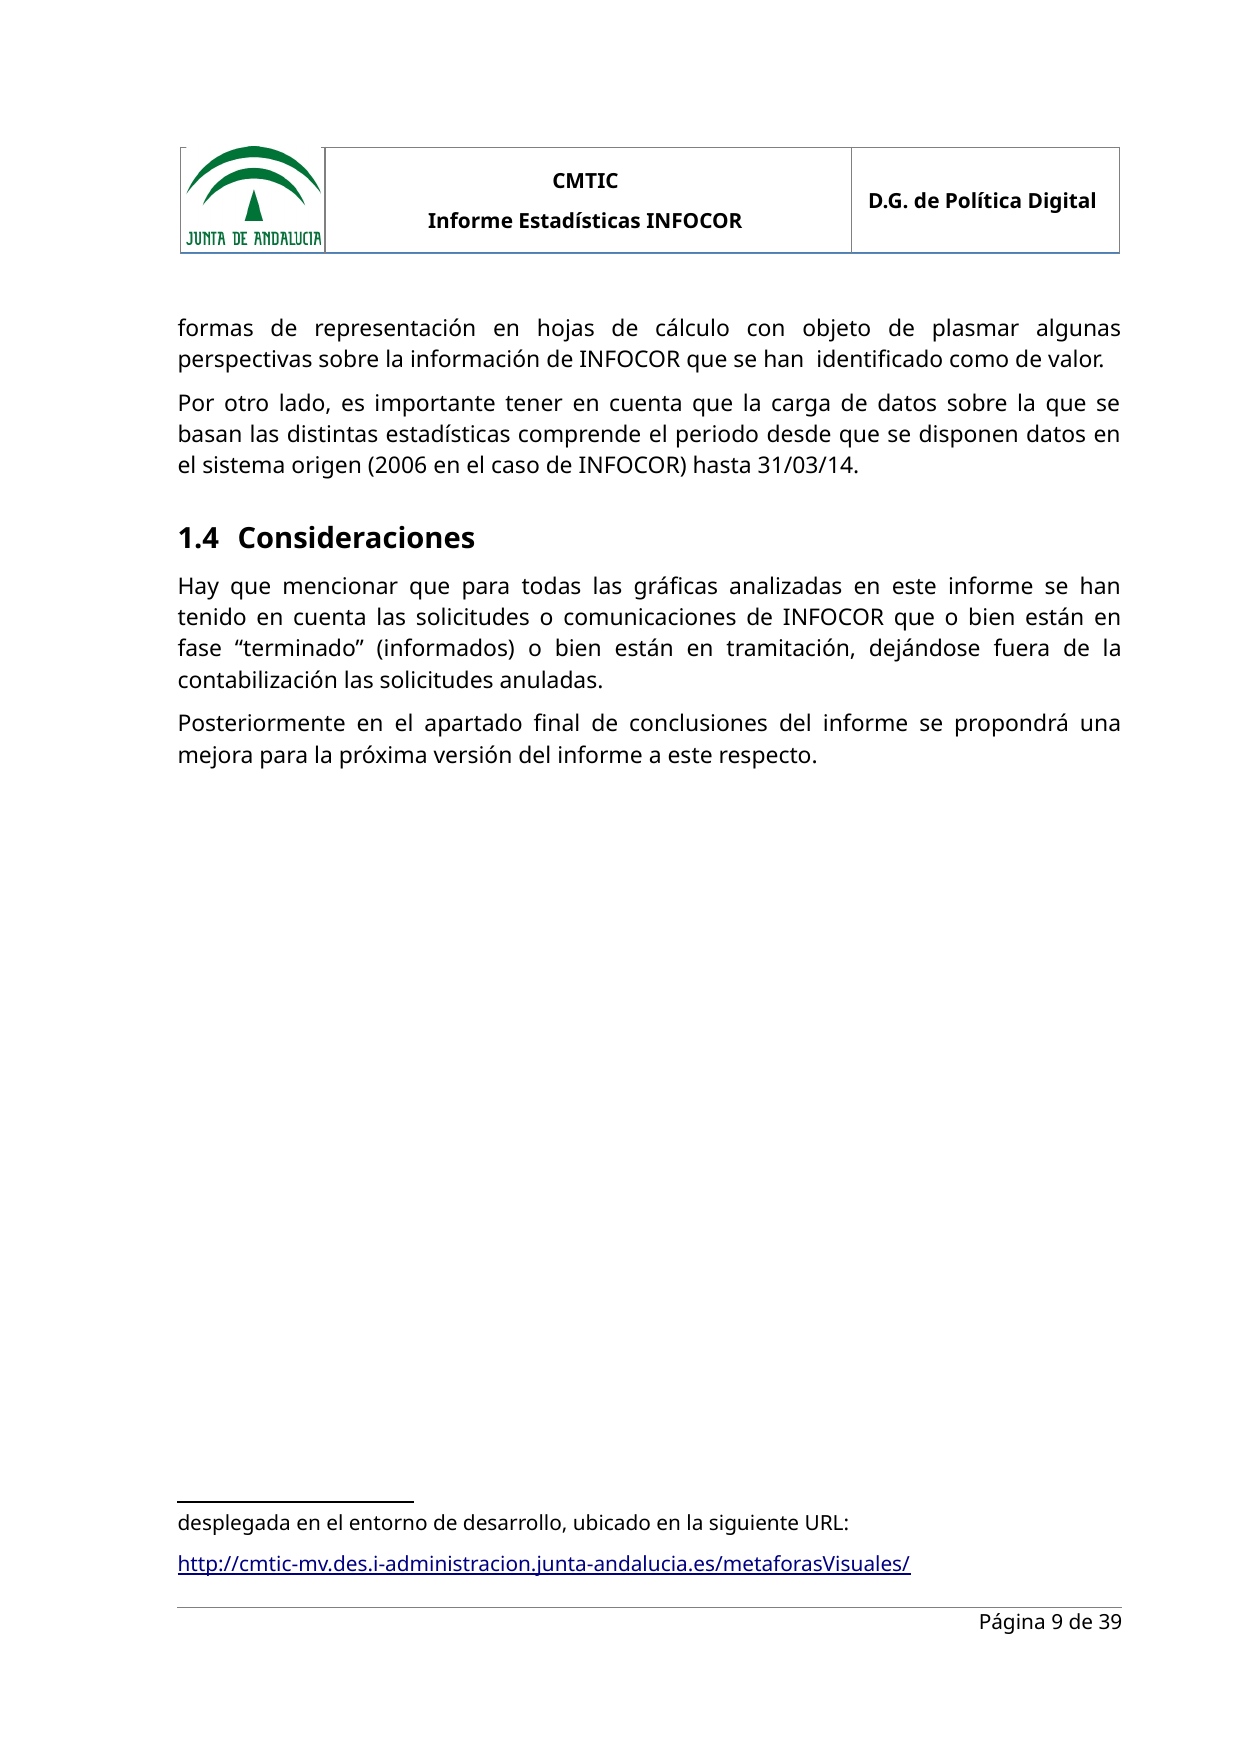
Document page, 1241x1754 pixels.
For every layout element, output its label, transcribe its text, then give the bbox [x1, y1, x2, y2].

text http://cmtic-mv.des.i-administracion.junta-andalucia.es/metaforasVisuales/ [177, 1549, 1122, 1578]
text formas de representación en hojas de cálculo con objeto de plasmar algunas perspectivas sobre la información de INFOCOR que se han identificado como de valor. [177, 311, 1122, 374]
text Por otro lado, es importante tener en cuenta que la carga de datos sobre la que se basan las distintas estadísticas comprende el periodo desde que se disponen datos en el sistema origen (2006 en el caso de INFOCOR) hasta 31/03/14. [177, 386, 1122, 480]
text Hay que mencionar que para todas las gráficas analizadas en este informe se han tenido en cuenta las solicitudes o comunicaciones de INFOCOR que o bien están en fase “terminado” (informados) o bien están en tramitación, dejándose fuera de la contabilización las solicitudes anuladas. [177, 570, 1122, 695]
subtitle Consideraciones [177, 518, 1122, 557]
text desplegada en el entorno de desarrollo, ubicado en la siguiente URL: [177, 1508, 1122, 1537]
picture [186, 146, 321, 245]
text Posteriormente en el apartado final de conclusiones del informe se propondrá una mejora para la próxima versión del informe a este respecto. [177, 707, 1122, 770]
